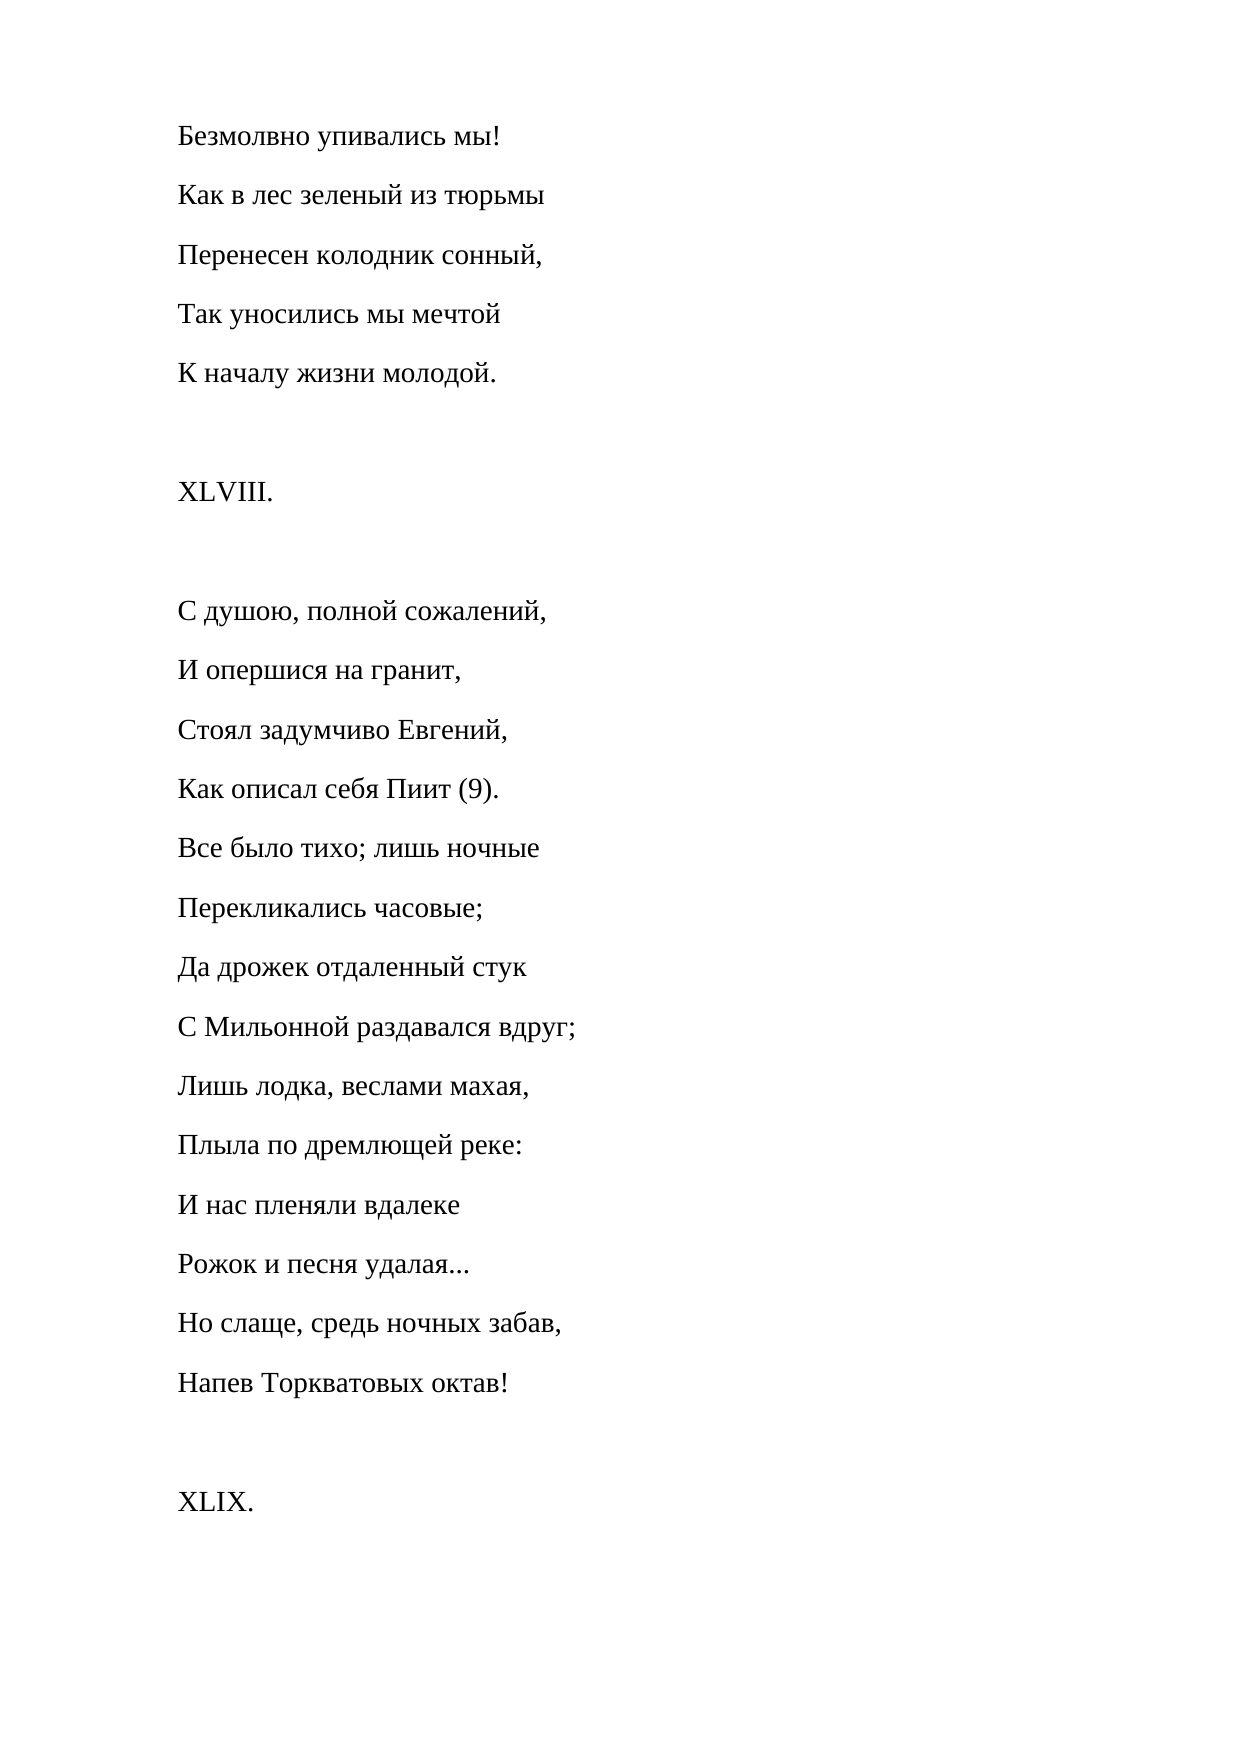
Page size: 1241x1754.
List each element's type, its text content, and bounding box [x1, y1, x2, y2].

text Как в лес зеленый из тюрьмы [177, 177, 1152, 211]
text Плыла по дремлющей реке: [177, 1127, 1152, 1161]
text Все было тихо; лишь ночные [177, 831, 1152, 864]
text Перенесен колодник сонный, [177, 237, 1152, 270]
text Рожок и песня удалая... [177, 1246, 1152, 1280]
text Лишь лодка, веслами махая, [177, 1068, 1152, 1102]
text Да дрожек отдаленный стук [177, 949, 1152, 983]
text И опершися на гранит, [177, 652, 1152, 686]
text Но слаще, средь ночных забав, [177, 1306, 1152, 1339]
text Стоял задумчиво Евгений, [177, 712, 1152, 745]
text Безмолвно упивались мы! [177, 118, 1152, 152]
text И нас пленяли вдалеке [177, 1187, 1152, 1220]
text XLVIII. [177, 474, 1152, 508]
text Как описал себя Пиит (9). [177, 771, 1152, 805]
text Так уносились мы мечтой [177, 296, 1152, 330]
text С Мильонной раздавался вдруг; [177, 1009, 1152, 1042]
text К началу жизни молодой. [177, 356, 1152, 389]
text Напев Торкватовых октав! [177, 1365, 1152, 1398]
text С душою, полной сожалений, [177, 593, 1152, 627]
text Перекликались часовые; [177, 890, 1152, 923]
text XLIX. [177, 1484, 1152, 1517]
